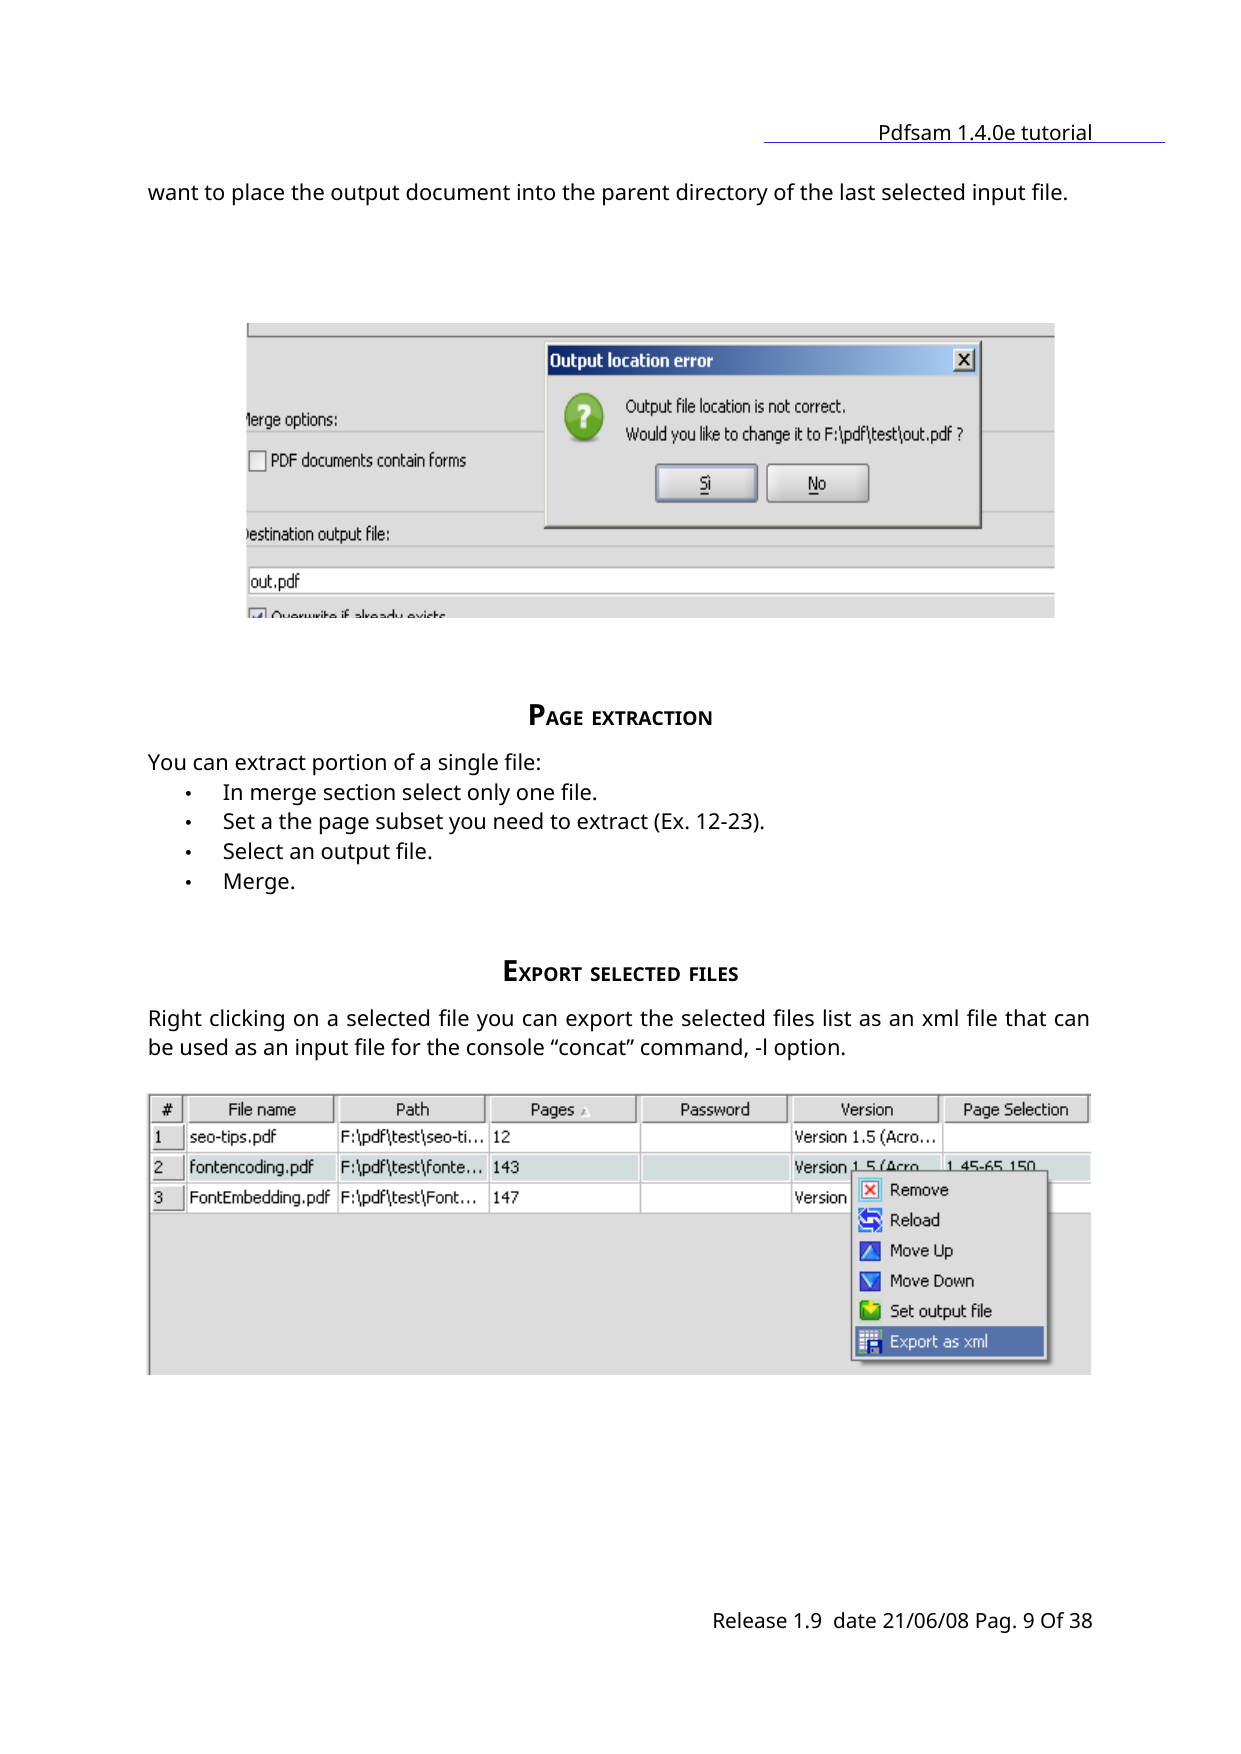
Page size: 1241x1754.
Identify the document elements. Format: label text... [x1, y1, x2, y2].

text Right clicking on a selected file you can export the selected files list as an xml file that can be used as an input file for the console “concat” command, -l option. [148, 1003, 1093, 1062]
text Page extraction [148, 694, 1093, 734]
list Select an output file. [185, 836, 1093, 866]
text You can extract portion of a single file: [148, 747, 1093, 776]
list Set a the page subset you need to extract (Ex. 12-23). [185, 806, 1093, 836]
list Merge. [185, 866, 1093, 896]
text Export selected files [148, 950, 1093, 990]
text want to place the output document into the parent directory of the last selected input file. [148, 177, 1093, 207]
list In merge section select only one file. [185, 776, 1093, 806]
